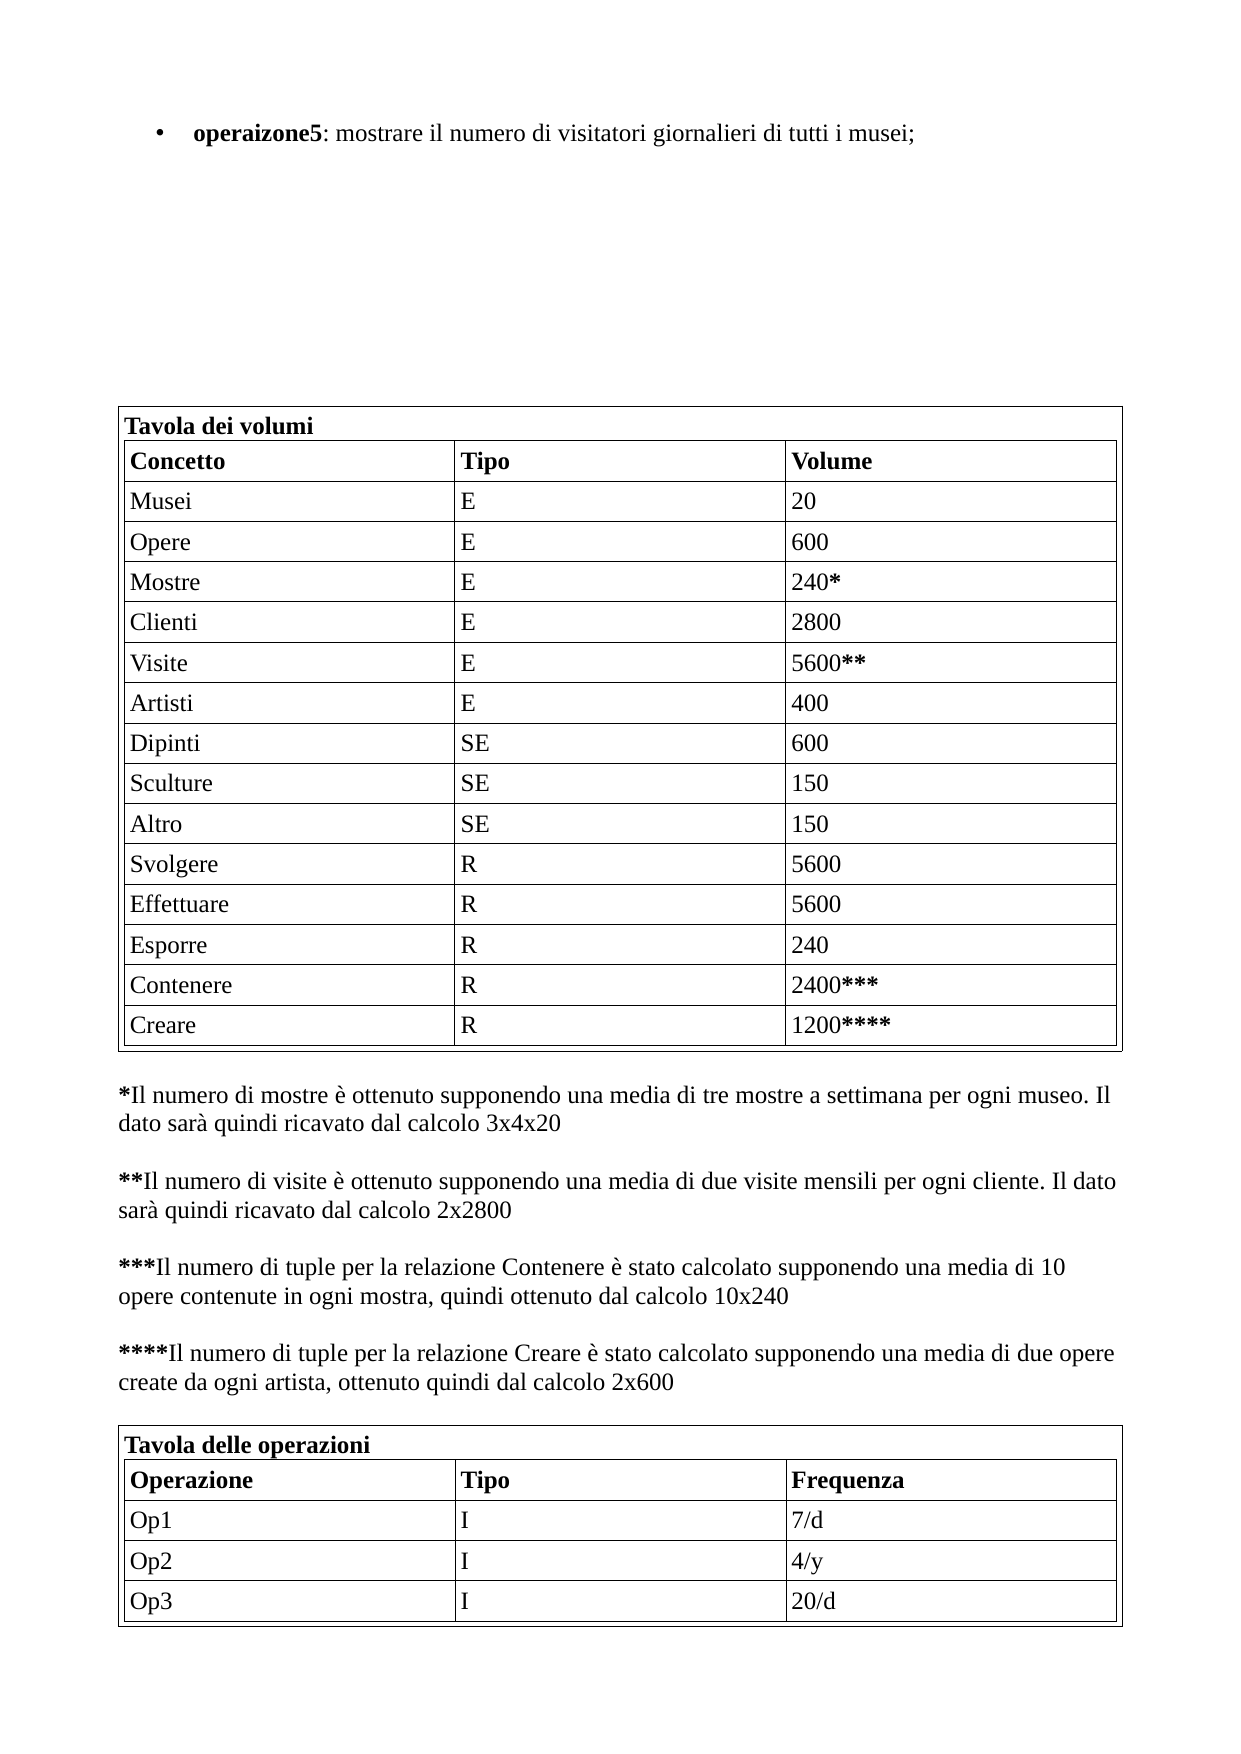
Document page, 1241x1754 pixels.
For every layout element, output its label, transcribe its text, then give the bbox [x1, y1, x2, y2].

list operaizone5: mostrare il numero di visitatori giornalieri di tutti i musei; [156, 118, 1122, 147]
table_cell R [455, 844, 785, 884]
table_cell 2400*** [786, 965, 1116, 1004]
table_cell 2800 [786, 602, 1116, 642]
table_cell Artisti [125, 683, 454, 722]
table_header Operazione [125, 1460, 455, 1499]
table_header Frequenza [787, 1460, 1116, 1499]
table_cell SE [455, 804, 785, 843]
table_cell E [455, 683, 785, 722]
table_header Tavola dei volumi [119, 407, 1122, 1051]
table_cell Esporre [125, 925, 454, 964]
table_cell I [456, 1501, 786, 1540]
table_cell R [455, 965, 785, 1004]
table_cell Mostre [125, 562, 454, 601]
table_cell 5600 [786, 885, 1116, 924]
table_cell 1200**** [786, 1006, 1116, 1045]
table_header Volume [786, 441, 1116, 481]
table_cell 7/d [787, 1501, 1116, 1540]
table_cell I [456, 1581, 786, 1621]
table_cell 600 [786, 724, 1116, 763]
table_header Tipo [456, 1460, 786, 1499]
table_cell Contenere [125, 965, 454, 1004]
table_cell 600 [786, 522, 1116, 561]
table_cell 240* [786, 562, 1116, 601]
text **Il numero di visite è ottenuto supponendo una media di due visite mensili per ogni cliente. Il dato sarà quindi ricavato dal calcolo 2x2800 [118, 1166, 1122, 1223]
table_cell 4/y [787, 1541, 1116, 1580]
table_cell 5600 [786, 844, 1116, 884]
table_cell Creare [125, 1006, 454, 1045]
table_cell SE [455, 764, 785, 803]
table_cell R [455, 1006, 785, 1045]
table_cell SE [455, 724, 785, 763]
table_cell Svolgere [125, 844, 454, 884]
table_cell E [455, 643, 785, 682]
table_header Tavola delle operazioni [119, 1426, 1122, 1626]
table_cell Opere [125, 522, 454, 561]
table_header Tipo [455, 441, 785, 481]
table_header Concetto [125, 441, 454, 481]
table_cell 240 [786, 925, 1116, 964]
table_cell 5600** [786, 643, 1116, 682]
table_cell Dipinti [125, 724, 454, 763]
table_cell Visite [125, 643, 454, 682]
table_cell 20 [786, 482, 1116, 521]
text ****Il numero di tuple per la relazione Creare è stato calcolato supponendo una media di due opere create da ogni artista, ottenuto quindi dal calcolo 2x600 [118, 1338, 1122, 1396]
table_cell Musei [125, 482, 454, 521]
table_cell 400 [786, 683, 1116, 722]
table_cell Sculture [125, 764, 454, 803]
table_cell E [455, 602, 785, 642]
table_cell 150 [786, 764, 1116, 803]
table_cell 20/d [787, 1581, 1116, 1621]
text *Il numero di mostre è ottenuto supponendo una media di tre mostre a settimana per ogni museo. Il dato sarà quindi ricavato dal calcolo 3x4x20 [118, 1080, 1122, 1137]
table_cell 150 [786, 804, 1116, 843]
table_cell R [455, 885, 785, 924]
table_cell E [455, 482, 785, 521]
table_cell E [455, 562, 785, 601]
table_cell E [455, 522, 785, 561]
table_cell Op2 [125, 1541, 455, 1580]
text ***Il numero di tuple per la relazione Contenere è stato calcolato supponendo una media di 10 opere contenute in ogni mostra, quindi ottenuto dal calcolo 10x240 [118, 1252, 1122, 1310]
table_cell Clienti [125, 602, 454, 642]
table_cell I [456, 1541, 786, 1580]
table_cell Effettuare [125, 885, 454, 924]
table_cell Op1 [125, 1501, 455, 1540]
table_cell Op3 [125, 1581, 455, 1621]
table_cell R [455, 925, 785, 964]
table_cell Altro [125, 804, 454, 843]
